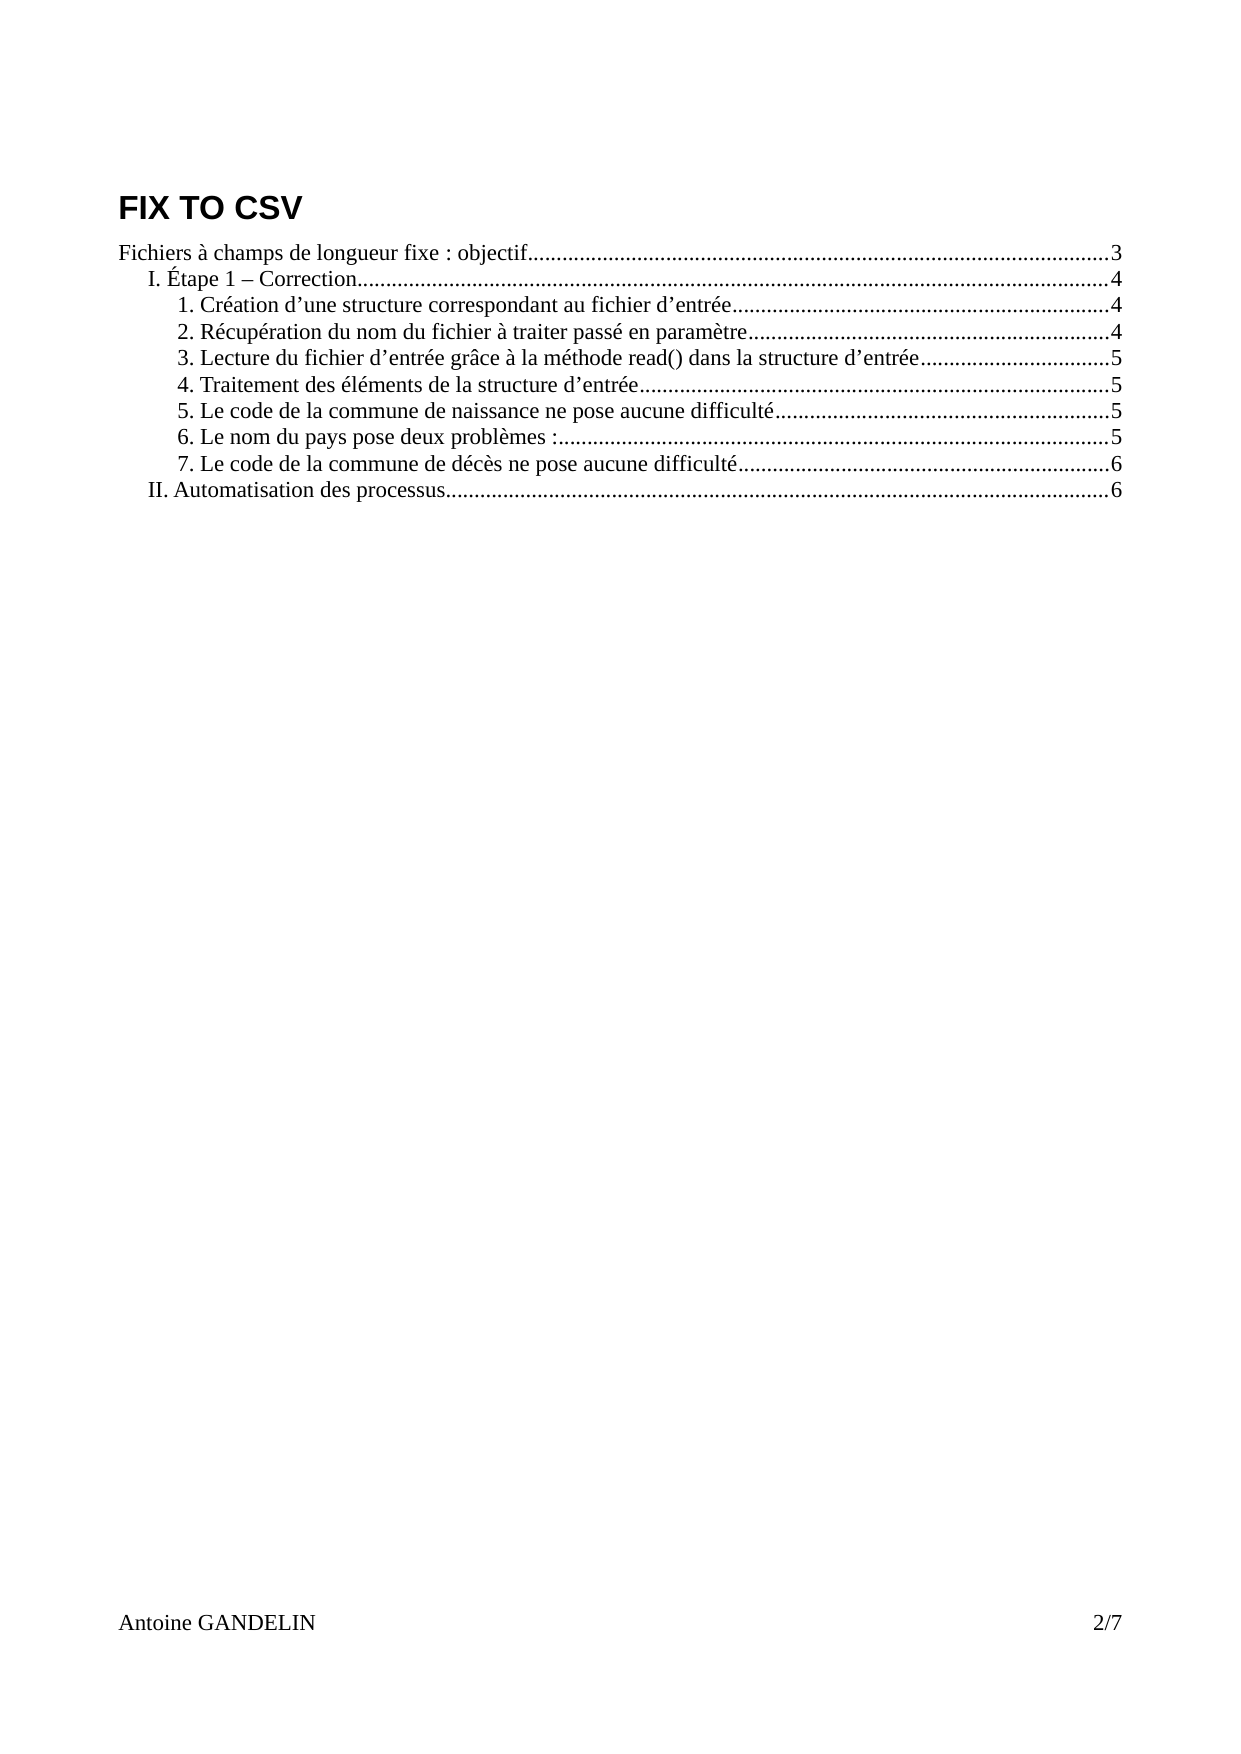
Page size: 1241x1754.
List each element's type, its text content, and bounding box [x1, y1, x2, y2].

text Fichiers à champs de longueur fixe : objectif 3 [118, 239, 1122, 265]
text 2. Récupération du nom du fichier à traiter passé en paramètre 4 [177, 318, 1122, 344]
text 1. Création d’une structure correspondant au fichier d’entrée 4 [177, 292, 1122, 318]
subtitle FIX TO CSV [118, 188, 1122, 226]
text 5. Le code de la commune de naissance ne pose aucune difficulté 5 [177, 397, 1122, 423]
text 4. Traitement des éléments de la structure d’entrée 5 [177, 371, 1122, 397]
text 7. Le code de la commune de décès ne pose aucune difficulté 6 [177, 450, 1122, 476]
text II. Automatisation des processus 6 [148, 476, 1122, 502]
text I. Étape 1 – Correction 4 [148, 265, 1122, 292]
text 3. Lecture du fichier d’entrée grâce à la méthode read() dans la structure d’entrée 5 [177, 344, 1122, 371]
text 6. Le nom du pays pose deux problèmes : 5 [177, 423, 1122, 450]
